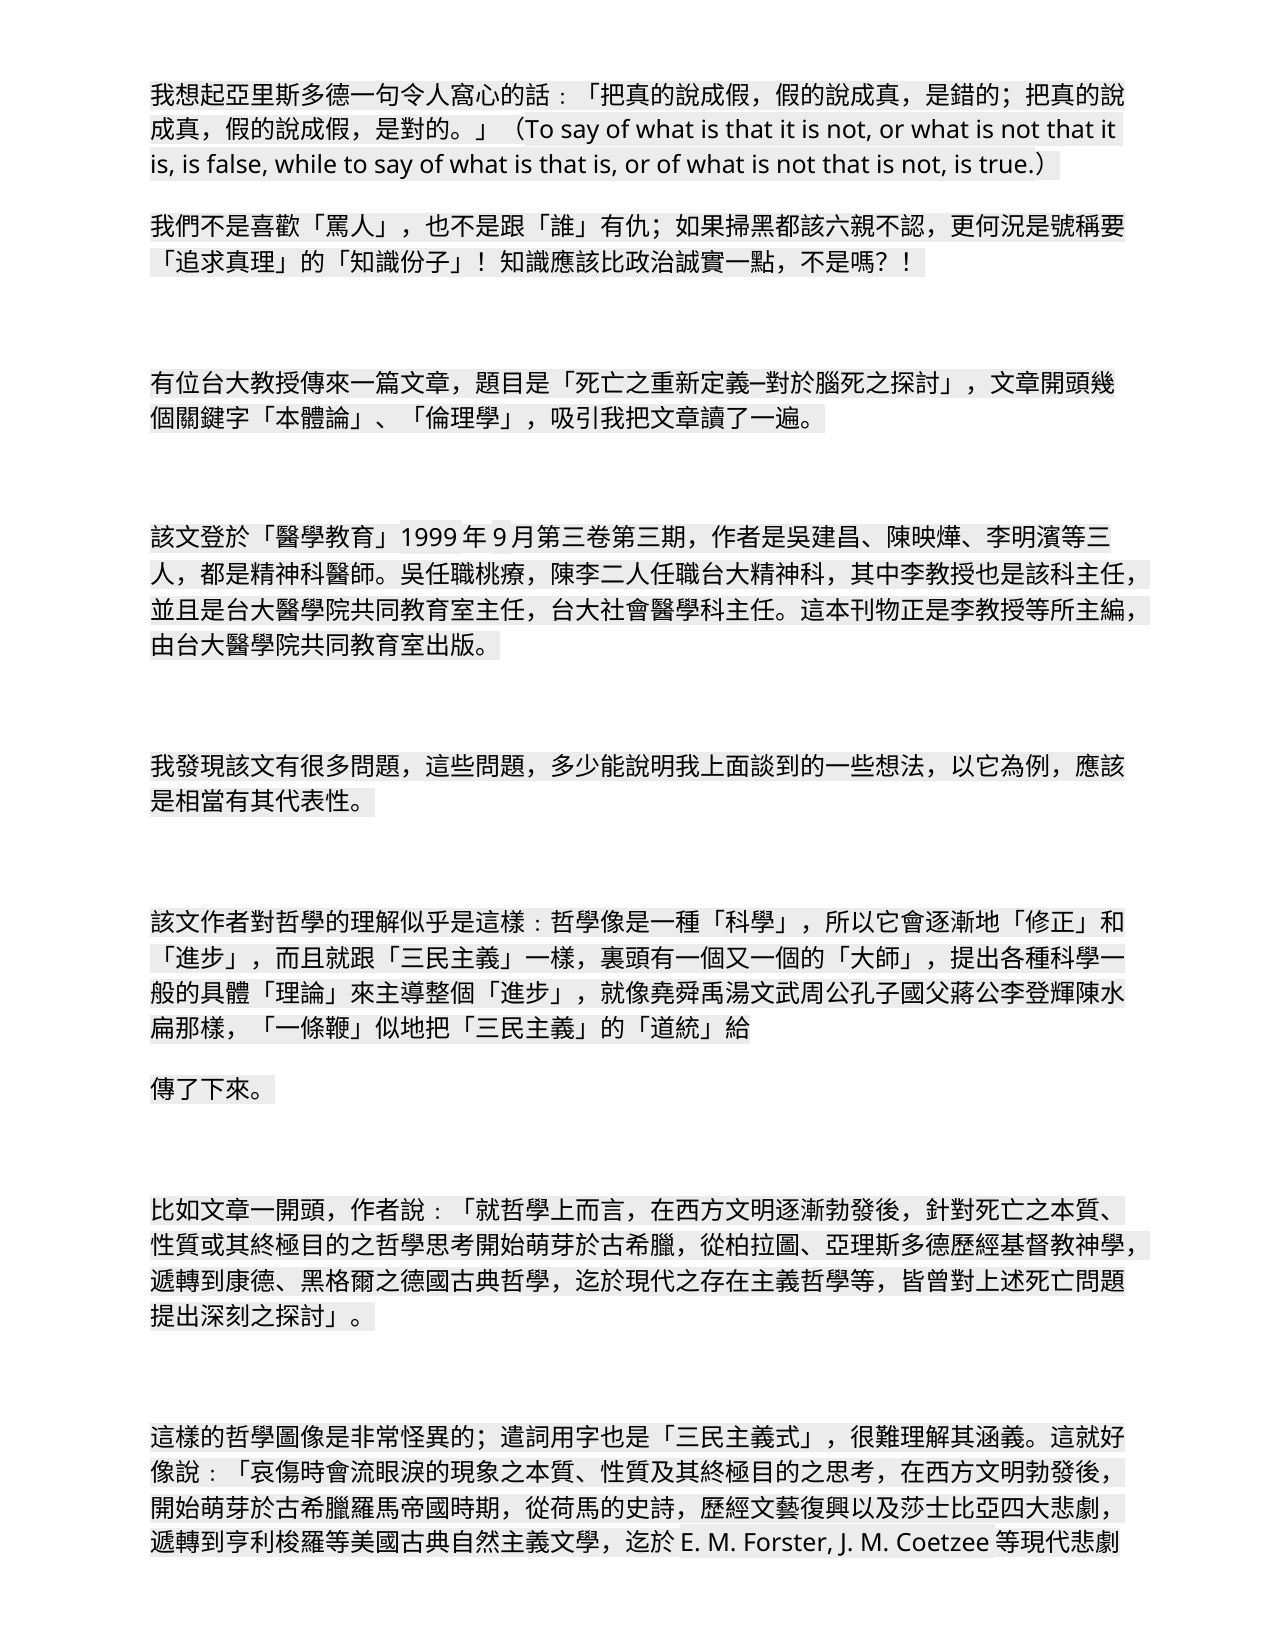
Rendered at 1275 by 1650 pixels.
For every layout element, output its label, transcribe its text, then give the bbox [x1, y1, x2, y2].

text 該文登於「醫學教育」1999年9月第三卷第三期，作者是吳建昌、陳映燁、李明濱等三人，都是精神科醫師。吳任職桃療，陳李二人任職台大精神科，其中李教授也是該科主任，並且是台大醫學院共同教育室主任，台大社會醫學科主任。這本刊物正是李教授等所主編，由台大醫學院共同教育室出版。 [150, 519, 1125, 660]
text 傳了下來。 [150, 1069, 1125, 1104]
text 有位台大教授傳來一篇文章，題目是「死亡之重新定義─對於腦死之探討」，文章開頭幾個關鍵字「本體論」、「倫理學」，吸引我把文章讀了一遍。 [150, 362, 1125, 433]
text 這樣的哲學圖像是非常怪異的；遣詞用字也是「三民主義式」，很難理解其涵義。這就好像說﹕「哀傷時會流眼淚的現象之本質、性質及其終極目的之思考，在西方文明勃發後，開始萌芽於古希臘羅馬帝國時期，從荷馬的史詩，歷經文藝復興以及莎士比亞四大悲劇，遞轉到亨利梭羅等美國古典自然主義文學，迄於E. M. Forster, J. M. Coetzee等現代悲劇 [150, 1417, 1125, 1558]
text 我想起亞里斯多德一句令人窩心的話﹕「把真的說成假，假的說成真，是錯的；把真的說成真，假的說成假，是對的。」（To say of what is that it is not, or what is not that it is, is false, while to say of what is that is, or of what is not that is not, is true.） [150, 75, 1125, 181]
text 我發現該文有很多問題，這些問題，多少能說明我上面談到的一些想法，以它為例，應該是相當有其代表性。 [150, 746, 1125, 817]
text 比如文章一開頭，作者說﹕「就哲學上而言，在西方文明逐漸勃發後，針對死亡之本質、性質或其終極目的之哲學思考開始萌芽於古希臘，從柏拉圖、亞理斯多德歷經基督教神學，遞轉到康德、黑格爾之德國古典哲學，迄於現代之存在主義哲學等，皆曾對上述死亡問題提出深刻之探討」。 [150, 1189, 1125, 1331]
text 我們不是喜歡「罵人」，也不是跟「誰」有仇；如果掃黑都該六親不認，更何況是號稱要「追求真理」的「知識份子」！知識應該比政治誠實一點，不是嗎？！ [150, 206, 1125, 277]
text 該文作者對哲學的理解似乎是這樣﹕哲學像是一種「科學」，所以它會逐漸地「修正」和「進步」，而且就跟「三民主義」一樣，裏頭有一個又一個的「大師」，提出各種科學一般的具體「理論」來主導整個「進步」，就像堯舜禹湯文武周公孔子國父蔣公李登輝陳水扁那樣，「一條鞭」似地把「三民主義」的「道統」給 [150, 902, 1125, 1044]
